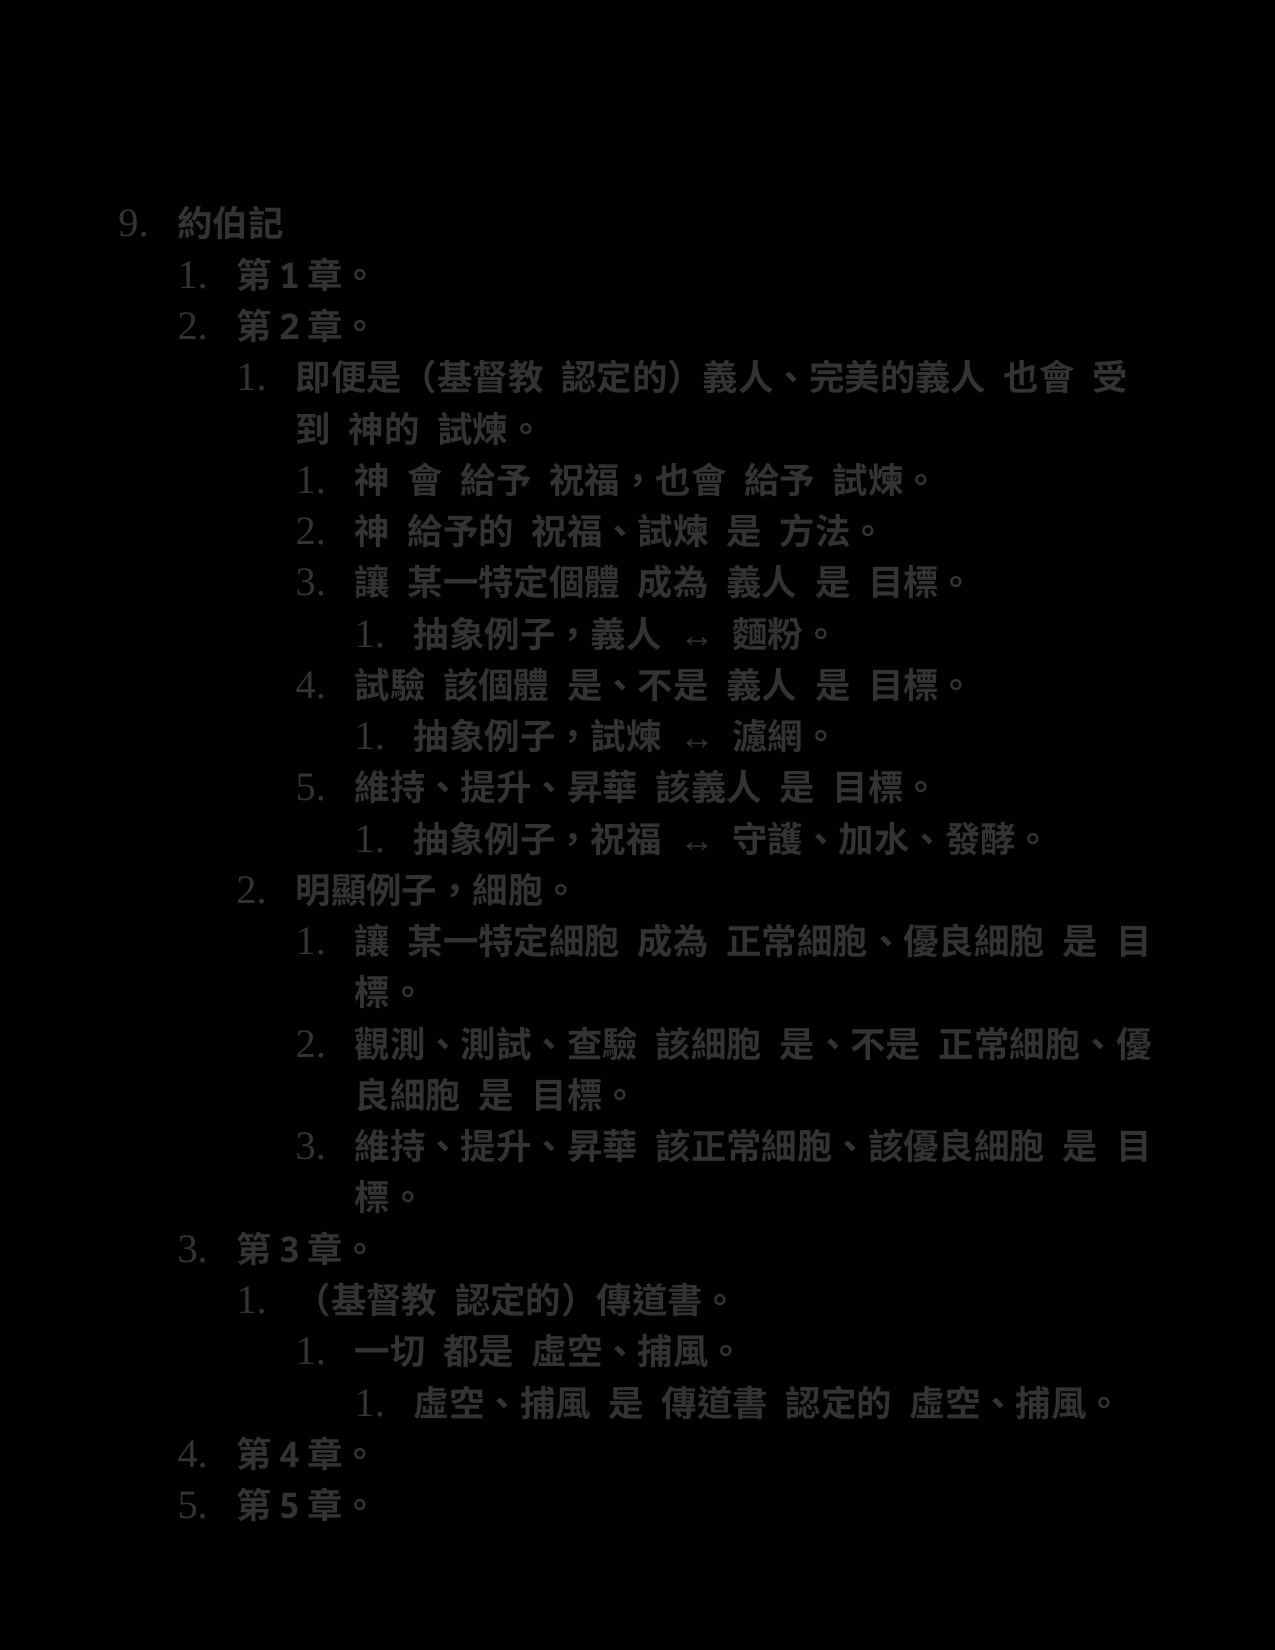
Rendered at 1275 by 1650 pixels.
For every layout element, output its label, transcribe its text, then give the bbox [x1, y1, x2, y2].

list 讓 某一特定個體 成為 義人 是 目標。 [295, 555, 1157, 606]
list 第1章。 [177, 247, 1157, 298]
list 抽象例子，祝福 ↔ 守護、加水、發酵。 [354, 811, 1157, 862]
list 第4章。 [177, 1426, 1157, 1477]
list 第5章。 [177, 1477, 1157, 1529]
list 第3章。 [177, 1221, 1157, 1272]
list 神 給予的 祝福、試煉 是 方法。 [295, 503, 1157, 555]
list 一切 都是 虛空、捕風。 [295, 1324, 1157, 1375]
list 即便是（基督教 認定的）義人、完美的義人 也會 受到 神的 試煉。 [236, 350, 1157, 452]
list 虛空、捕風 是 傳道書 認定的 虛空、捕風。 [354, 1375, 1157, 1426]
list 觀測、測試、查驗 該細胞 是、不是 正常細胞、優良細胞 是 目標。 [295, 1016, 1157, 1118]
list 神 會 給予 祝福，也會 給予 試煉。 [295, 452, 1157, 503]
list 抽象例子，義人 ↔ 麵粉。 [354, 606, 1157, 657]
list 約伯記 [118, 196, 1157, 247]
list 抽象例子，試煉 ↔ 濾網。 [354, 708, 1157, 760]
list 試驗 該個體 是、不是 義人 是 目標。 [295, 657, 1157, 708]
list 維持、提升、昇華 該義人 是 目標。 [295, 760, 1157, 811]
list 讓 某一特定細胞 成為 正常細胞、優良細胞 是 目標。 [295, 913, 1157, 1016]
list 明顯例子，細胞。 [236, 862, 1157, 913]
list （基督教 認定的）傳道書。 [236, 1272, 1157, 1324]
list 維持、提升、昇華 該正常細胞、該優良細胞 是 目標。 [295, 1118, 1157, 1221]
list 第2章。 [177, 298, 1157, 350]
